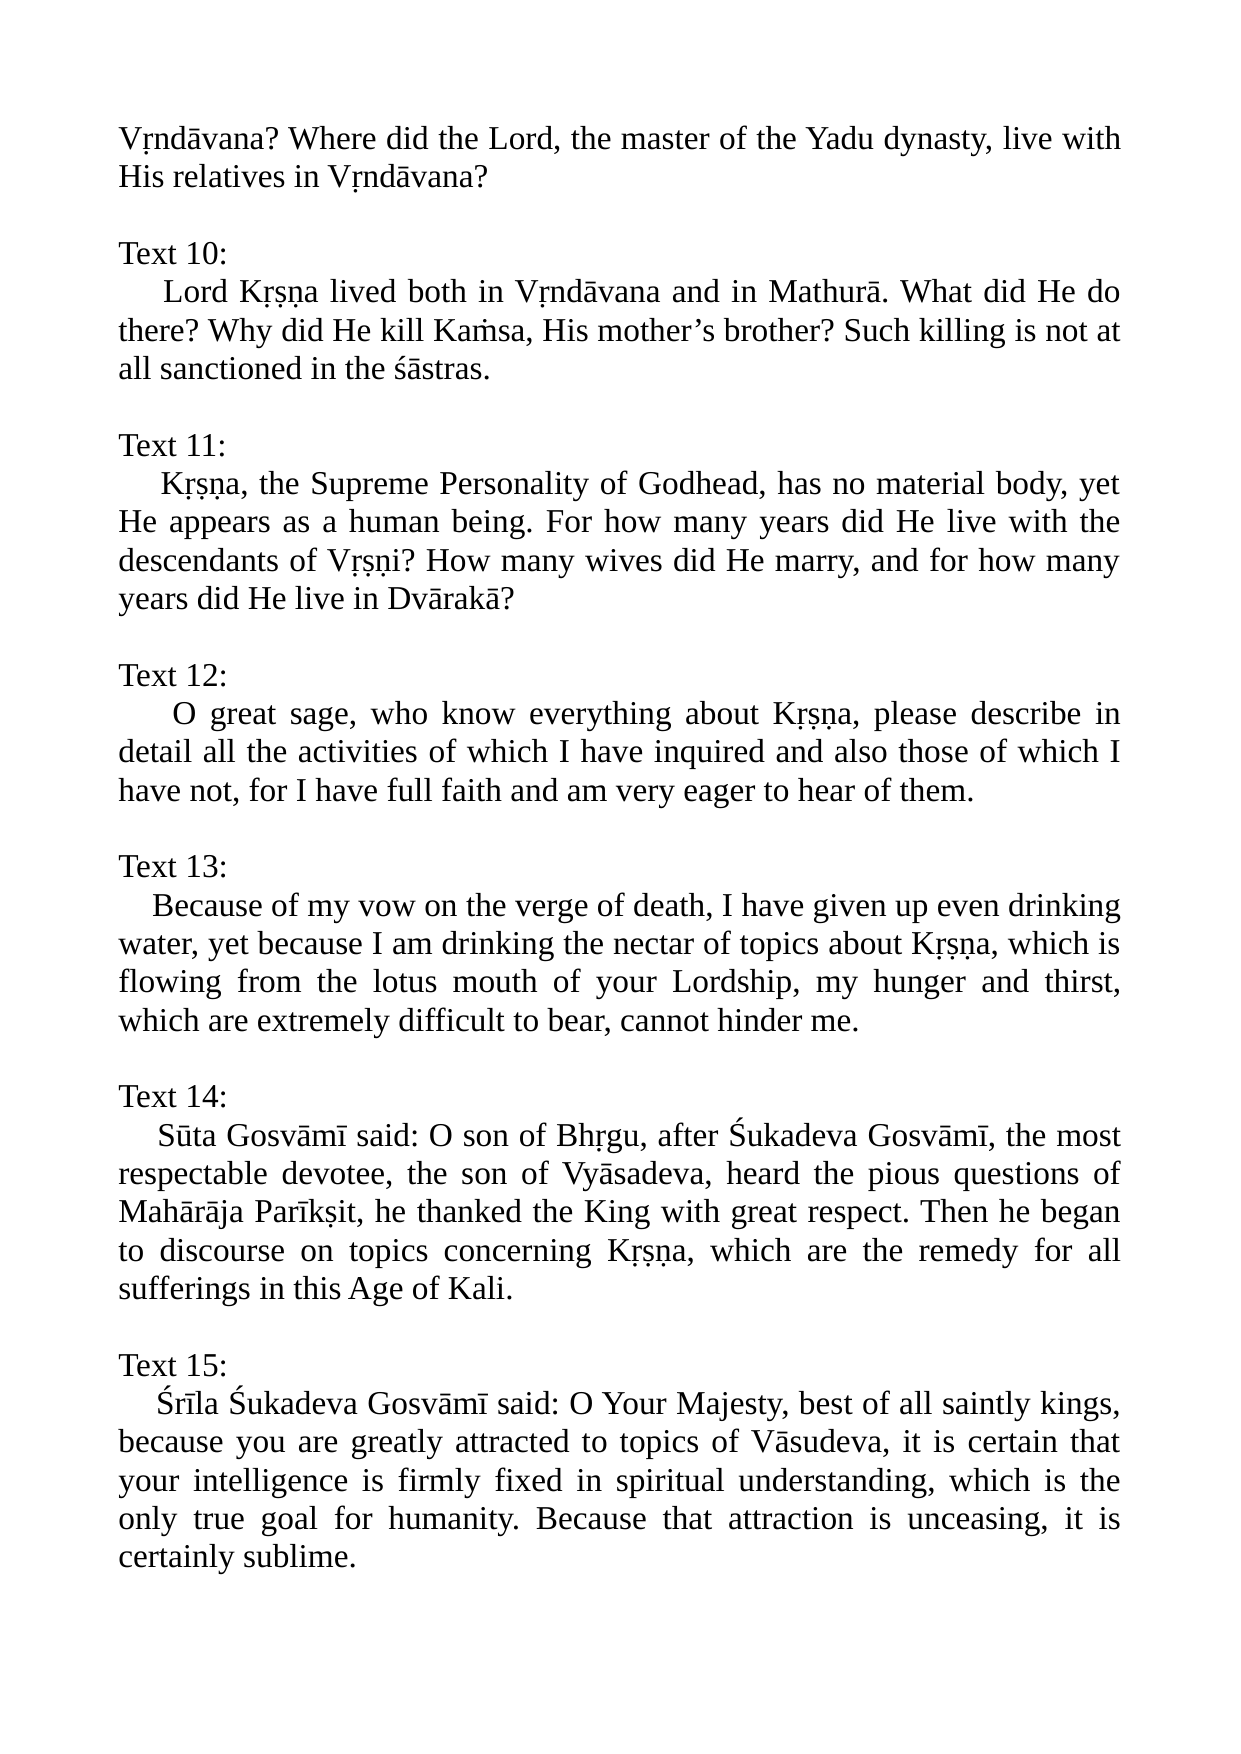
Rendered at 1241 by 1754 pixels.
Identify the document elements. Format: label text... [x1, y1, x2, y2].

text Lord Kṛṣṇa lived both in Vṛndāvana and in Mathurā. What did He do there? Why did He kill Kaṁsa, His mother’s brother? Such killing is not at all sanctioned in the śāstras. [118, 271, 1122, 386]
text Text 11: [118, 425, 1122, 463]
text Text 15: [118, 1345, 1122, 1383]
text Because of my vow on the verge of death, I have given up even drinking water, yet because I am drinking the nectar of topics about Kṛṣṇa, which is flowing from the lotus mouth of your Lordship, my hunger and thirst, which are extremely difficult to bear, cannot hinder me. [118, 885, 1122, 1038]
text Text 13: [118, 846, 1122, 885]
text Kṛṣṇa, the Supreme Personality of Godhead, has no material body, yet He appears as a human being. For how many years did He live with the descendants of Vṛṣṇi? How many wives did He marry, and for how many years did He live in Dvārakā? [118, 463, 1122, 616]
text Text 12: [118, 655, 1122, 693]
text Text 14: [118, 1076, 1122, 1115]
text Text 10: [118, 233, 1122, 271]
text Vṛndāvana? Where did the Lord, the master of the Yadu dynasty, live with His relatives in Vṛndāvana? [118, 118, 1122, 195]
text Śrīla Śukadeva Gosvāmī said: O Your Majesty, best of all saintly kings, because you are greatly attracted to topics of Vāsudeva, it is certain that your intelligence is firmly fixed in spiritual understanding, which is the only true goal for humanity. Because that attraction is unceasing, it is certainly sublime. [118, 1383, 1122, 1575]
text O great sage, who know everything about Kṛṣṇa, please describe in detail all the activities of which I have inquired and also those of which I have not, for I have full faith and am very eager to hear of them. [118, 693, 1122, 808]
text Sūta Gosvāmī said: O son of Bhṛgu, after Śukadeva Gosvāmī, the most respectable devotee, the son of Vyāsadeva, heard the pious questions of Mahārāja Parīkṣit, he thanked the King with great respect. Then he began to discourse on topics concerning Kṛṣṇa, which are the remedy for all sufferings in this Age of Kali. [118, 1115, 1122, 1306]
